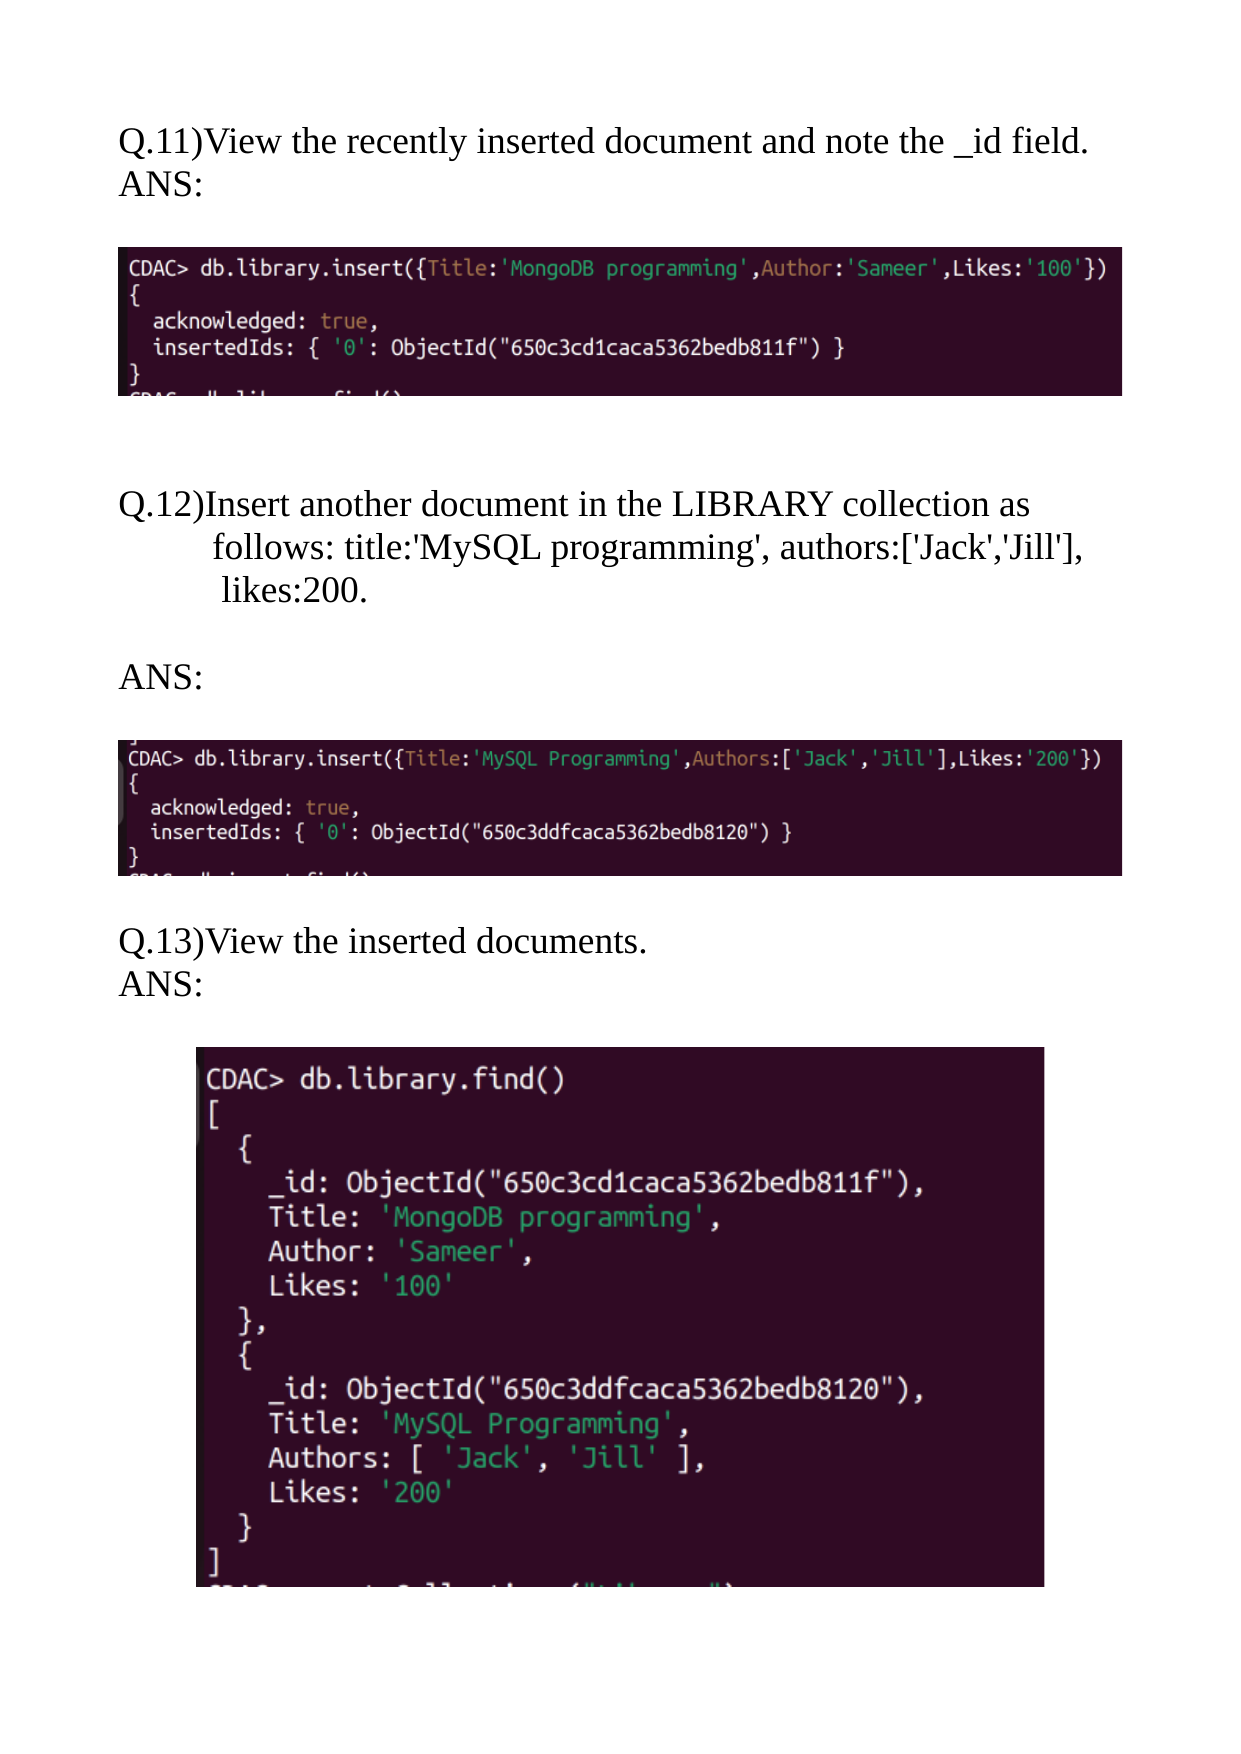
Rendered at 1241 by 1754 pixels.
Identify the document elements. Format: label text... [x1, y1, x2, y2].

text ANS: [118, 161, 1122, 204]
text Q.13)View the inserted documents. [118, 918, 1122, 961]
text ANS: [118, 654, 1122, 697]
text ANS: [118, 961, 1122, 1004]
text likes:200. [118, 568, 1122, 611]
text Q.12)Insert another document in the LIBRARY collection as [118, 482, 1122, 525]
picture [196, 1047, 1045, 1587]
picture [118, 740, 1123, 876]
text Q.11)View the recently inserted document and note the _id field. [118, 118, 1122, 161]
picture [118, 247, 1123, 396]
text follows: title:'MySQL programming', authors:['Jack','Jill'], [118, 525, 1122, 568]
